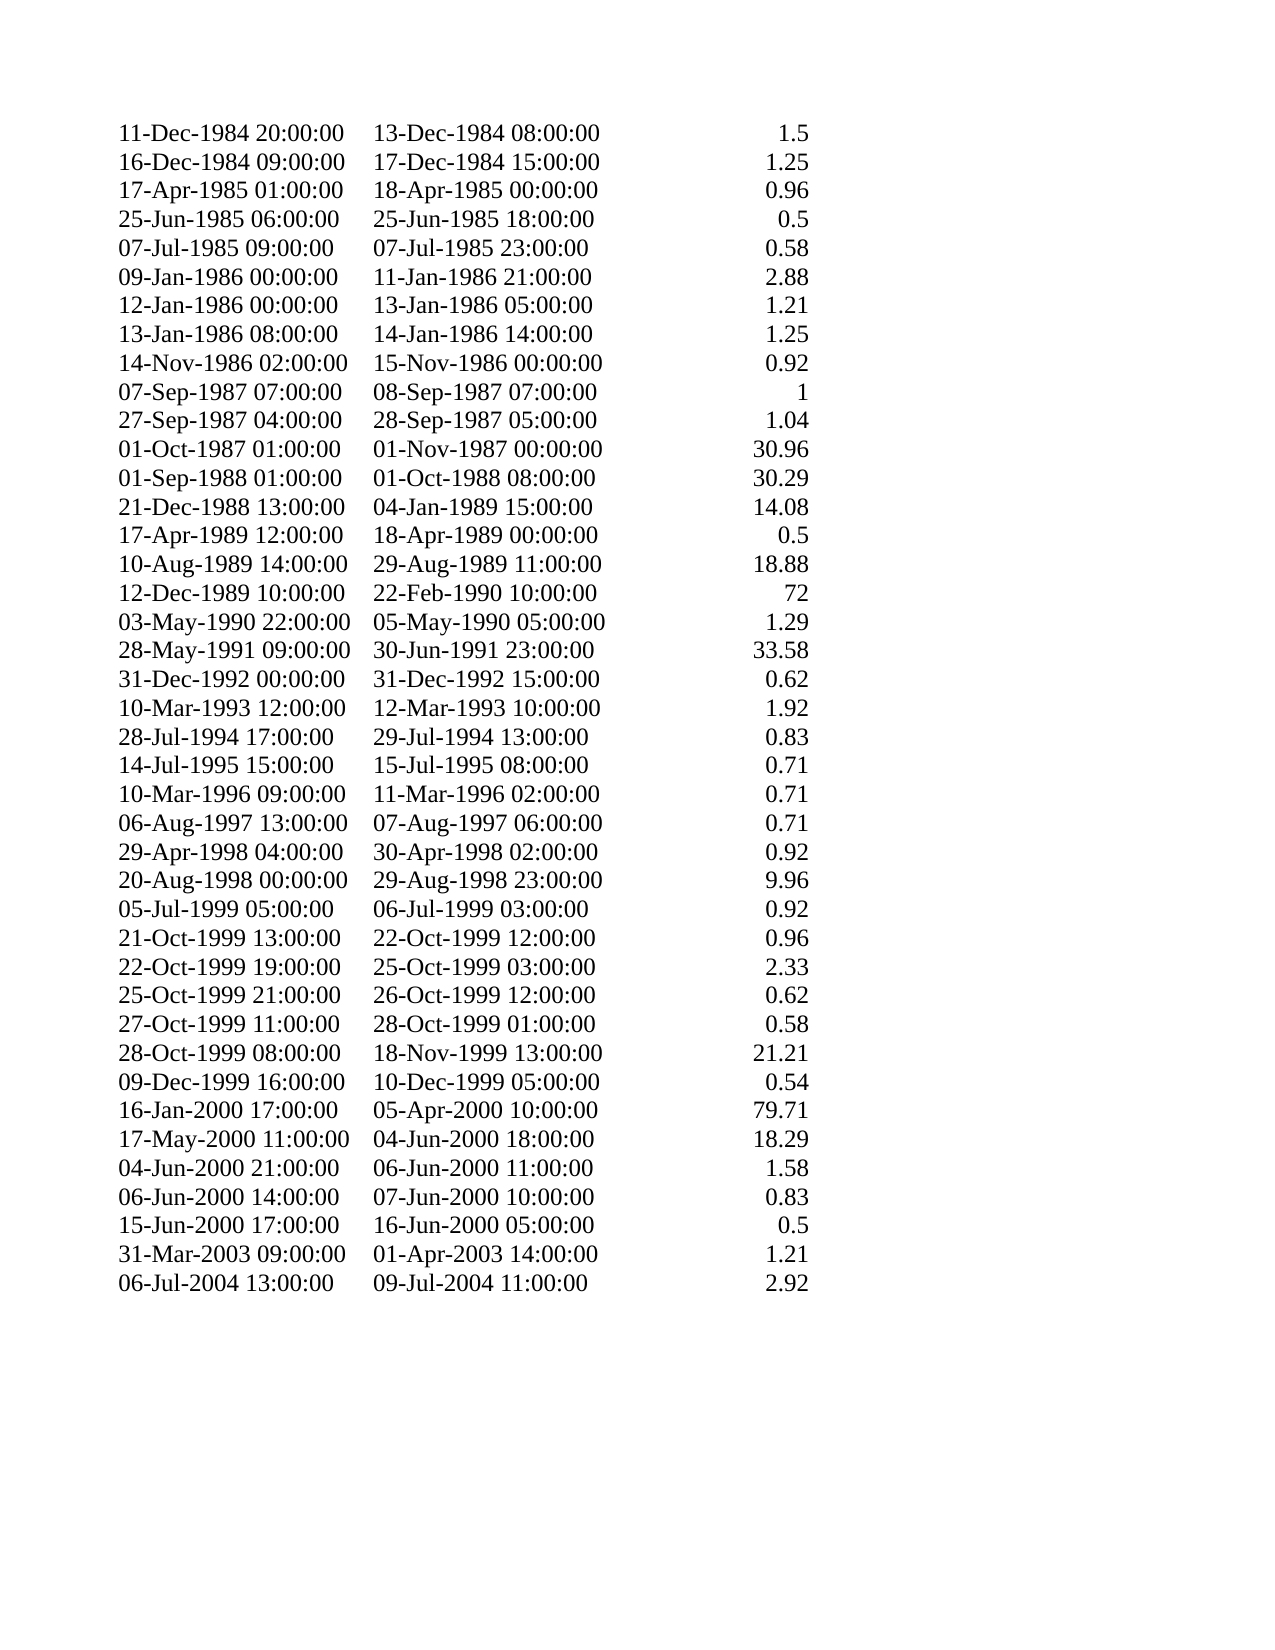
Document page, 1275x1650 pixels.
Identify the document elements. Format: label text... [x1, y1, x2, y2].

table_cell 18-Apr-1985 00:00:00 [370, 176, 612, 204]
table_cell 01-Oct-1987 01:00:00 [115, 434, 370, 463]
table_cell 18.88 [612, 549, 812, 578]
table_cell 0.5 [612, 204, 812, 233]
table_cell 0.92 [612, 348, 812, 377]
table_cell 13-Dec-1984 08:00:00 [370, 118, 612, 147]
table_cell 1.04 [612, 406, 812, 434]
table_cell 22-Oct-1999 12:00:00 [370, 923, 612, 952]
table_cell 16-Jan-2000 17:00:00 [115, 1096, 370, 1124]
table_cell 0.62 [612, 664, 812, 693]
table_cell 0.58 [612, 1009, 812, 1038]
table_cell 27-Sep-1987 04:00:00 [115, 406, 370, 434]
table_cell 0.71 [612, 808, 812, 837]
table_cell 12-Dec-1989 10:00:00 [115, 578, 370, 607]
table_cell 11-Jan-1986 21:00:00 [370, 262, 612, 291]
table_cell 1.5 [612, 118, 812, 147]
table_cell 29-Jul-1994 13:00:00 [370, 722, 612, 751]
table_cell 0.96 [612, 176, 812, 204]
table_cell 12-Jan-1986 00:00:00 [115, 291, 370, 319]
table_cell 28-May-1991 09:00:00 [115, 636, 370, 664]
table_cell 25-Oct-1999 03:00:00 [370, 952, 612, 981]
table_cell 22-Oct-1999 19:00:00 [115, 952, 370, 981]
table_cell 10-Dec-1999 05:00:00 [370, 1067, 612, 1096]
table_cell 0.92 [612, 837, 812, 866]
table_cell 31-Mar-2003 09:00:00 [115, 1239, 370, 1268]
table_cell 30.29 [612, 463, 812, 492]
table_cell 03-May-1990 22:00:00 [115, 607, 370, 636]
table_cell 06-Jun-2000 14:00:00 [115, 1182, 370, 1211]
table_cell 09-Jul-2004 11:00:00 [370, 1268, 612, 1297]
table_cell 29-Apr-1998 04:00:00 [115, 837, 370, 866]
table_cell 08-Sep-1987 07:00:00 [370, 377, 612, 406]
table_cell 14-Jul-1995 15:00:00 [115, 751, 370, 779]
table_cell 16-Dec-1984 09:00:00 [115, 147, 370, 176]
table_cell 06-Jul-2004 13:00:00 [115, 1268, 370, 1297]
table_cell 26-Oct-1999 12:00:00 [370, 981, 612, 1009]
table_cell 28-Jul-1994 17:00:00 [115, 722, 370, 751]
table_cell 07-Jul-1985 23:00:00 [370, 233, 612, 262]
table_cell 18-Nov-1999 13:00:00 [370, 1038, 612, 1067]
table_cell 25-Jun-1985 18:00:00 [370, 204, 612, 233]
table_cell 11-Dec-1984 20:00:00 [115, 118, 370, 147]
table_cell 2.88 [612, 262, 812, 291]
table_cell 0.92 [612, 894, 812, 923]
table_cell 0.71 [612, 779, 812, 808]
table_cell 25-Oct-1999 21:00:00 [115, 981, 370, 1009]
table_cell 0.5 [612, 1211, 812, 1239]
table_cell 01-Apr-2003 14:00:00 [370, 1239, 612, 1268]
table_cell 29-Aug-1989 11:00:00 [370, 549, 612, 578]
table_cell 05-Apr-2000 10:00:00 [370, 1096, 612, 1124]
table_cell 1 [612, 377, 812, 406]
table_cell 0.96 [612, 923, 812, 952]
table_cell 17-Apr-1985 01:00:00 [115, 176, 370, 204]
table_cell 28-Oct-1999 08:00:00 [115, 1038, 370, 1067]
table_cell 04-Jun-2000 21:00:00 [115, 1153, 370, 1182]
table_cell 12-Mar-1993 10:00:00 [370, 693, 612, 722]
table_cell 06-Aug-1997 13:00:00 [115, 808, 370, 837]
table_cell 2.33 [612, 952, 812, 981]
table_cell 0.5 [612, 521, 812, 549]
table_cell 05-Jul-1999 05:00:00 [115, 894, 370, 923]
table_cell 1.21 [612, 291, 812, 319]
table_cell 27-Oct-1999 11:00:00 [115, 1009, 370, 1038]
table_cell 06-Jun-2000 11:00:00 [370, 1153, 612, 1182]
table_cell 10-Mar-1996 09:00:00 [115, 779, 370, 808]
table_cell 25-Jun-1985 06:00:00 [115, 204, 370, 233]
table_cell 1.21 [612, 1239, 812, 1268]
table_cell 13-Jan-1986 05:00:00 [370, 291, 612, 319]
table_cell 16-Jun-2000 05:00:00 [370, 1211, 612, 1239]
table_cell 09-Jan-1986 00:00:00 [115, 262, 370, 291]
table_cell 14.08 [612, 492, 812, 521]
table_cell 09-Dec-1999 16:00:00 [115, 1067, 370, 1096]
table_cell 17-Apr-1989 12:00:00 [115, 521, 370, 549]
table_cell 33.58 [612, 636, 812, 664]
table_cell 31-Dec-1992 00:00:00 [115, 664, 370, 693]
table_cell 11-Mar-1996 02:00:00 [370, 779, 612, 808]
table_cell 15-Jun-2000 17:00:00 [115, 1211, 370, 1239]
table_cell 29-Aug-1998 23:00:00 [370, 866, 612, 894]
table_cell 01-Nov-1987 00:00:00 [370, 434, 612, 463]
table_cell 30-Jun-1991 23:00:00 [370, 636, 612, 664]
table_cell 72 [612, 578, 812, 607]
table_cell 17-Dec-1984 15:00:00 [370, 147, 612, 176]
table_cell 13-Jan-1986 08:00:00 [115, 319, 370, 348]
table_cell 17-May-2000 11:00:00 [115, 1124, 370, 1153]
table_cell 18.29 [612, 1124, 812, 1153]
table_cell 21-Dec-1988 13:00:00 [115, 492, 370, 521]
table_cell 0.58 [612, 233, 812, 262]
table_cell 1.25 [612, 319, 812, 348]
table_cell 1.92 [612, 693, 812, 722]
table_cell 1.29 [612, 607, 812, 636]
table_cell 14-Nov-1986 02:00:00 [115, 348, 370, 377]
table_cell 04-Jan-1989 15:00:00 [370, 492, 612, 521]
table_cell 0.54 [612, 1067, 812, 1096]
table_cell 07-Sep-1987 07:00:00 [115, 377, 370, 406]
table_cell 0.83 [612, 722, 812, 751]
table_cell 0.83 [612, 1182, 812, 1211]
table_cell 07-Jun-2000 10:00:00 [370, 1182, 612, 1211]
table_cell 9.96 [612, 866, 812, 894]
table_cell 79.71 [612, 1096, 812, 1124]
table_cell 10-Aug-1989 14:00:00 [115, 549, 370, 578]
table_cell 15-Nov-1986 00:00:00 [370, 348, 612, 377]
table_cell 30-Apr-1998 02:00:00 [370, 837, 612, 866]
table_cell 14-Jan-1986 14:00:00 [370, 319, 612, 348]
table_cell 21.21 [612, 1038, 812, 1067]
table_cell 06-Jul-1999 03:00:00 [370, 894, 612, 923]
table_cell 31-Dec-1992 15:00:00 [370, 664, 612, 693]
table_cell 21-Oct-1999 13:00:00 [115, 923, 370, 952]
table_cell 18-Apr-1989 00:00:00 [370, 521, 612, 549]
table_cell 30.96 [612, 434, 812, 463]
table_cell 22-Feb-1990 10:00:00 [370, 578, 612, 607]
table_cell 28-Sep-1987 05:00:00 [370, 406, 612, 434]
table_cell 07-Jul-1985 09:00:00 [115, 233, 370, 262]
table_cell 0.71 [612, 751, 812, 779]
table_cell 01-Oct-1988 08:00:00 [370, 463, 612, 492]
table_cell 1.25 [612, 147, 812, 176]
table_cell 07-Aug-1997 06:00:00 [370, 808, 612, 837]
table_cell 28-Oct-1999 01:00:00 [370, 1009, 612, 1038]
table_cell 01-Sep-1988 01:00:00 [115, 463, 370, 492]
table_cell 1.58 [612, 1153, 812, 1182]
table_cell 2.92 [612, 1268, 812, 1297]
table_cell 10-Mar-1993 12:00:00 [115, 693, 370, 722]
table_cell 15-Jul-1995 08:00:00 [370, 751, 612, 779]
table_cell 05-May-1990 05:00:00 [370, 607, 612, 636]
table_cell 20-Aug-1998 00:00:00 [115, 866, 370, 894]
table_cell 04-Jun-2000 18:00:00 [370, 1124, 612, 1153]
table_cell 0.62 [612, 981, 812, 1009]
